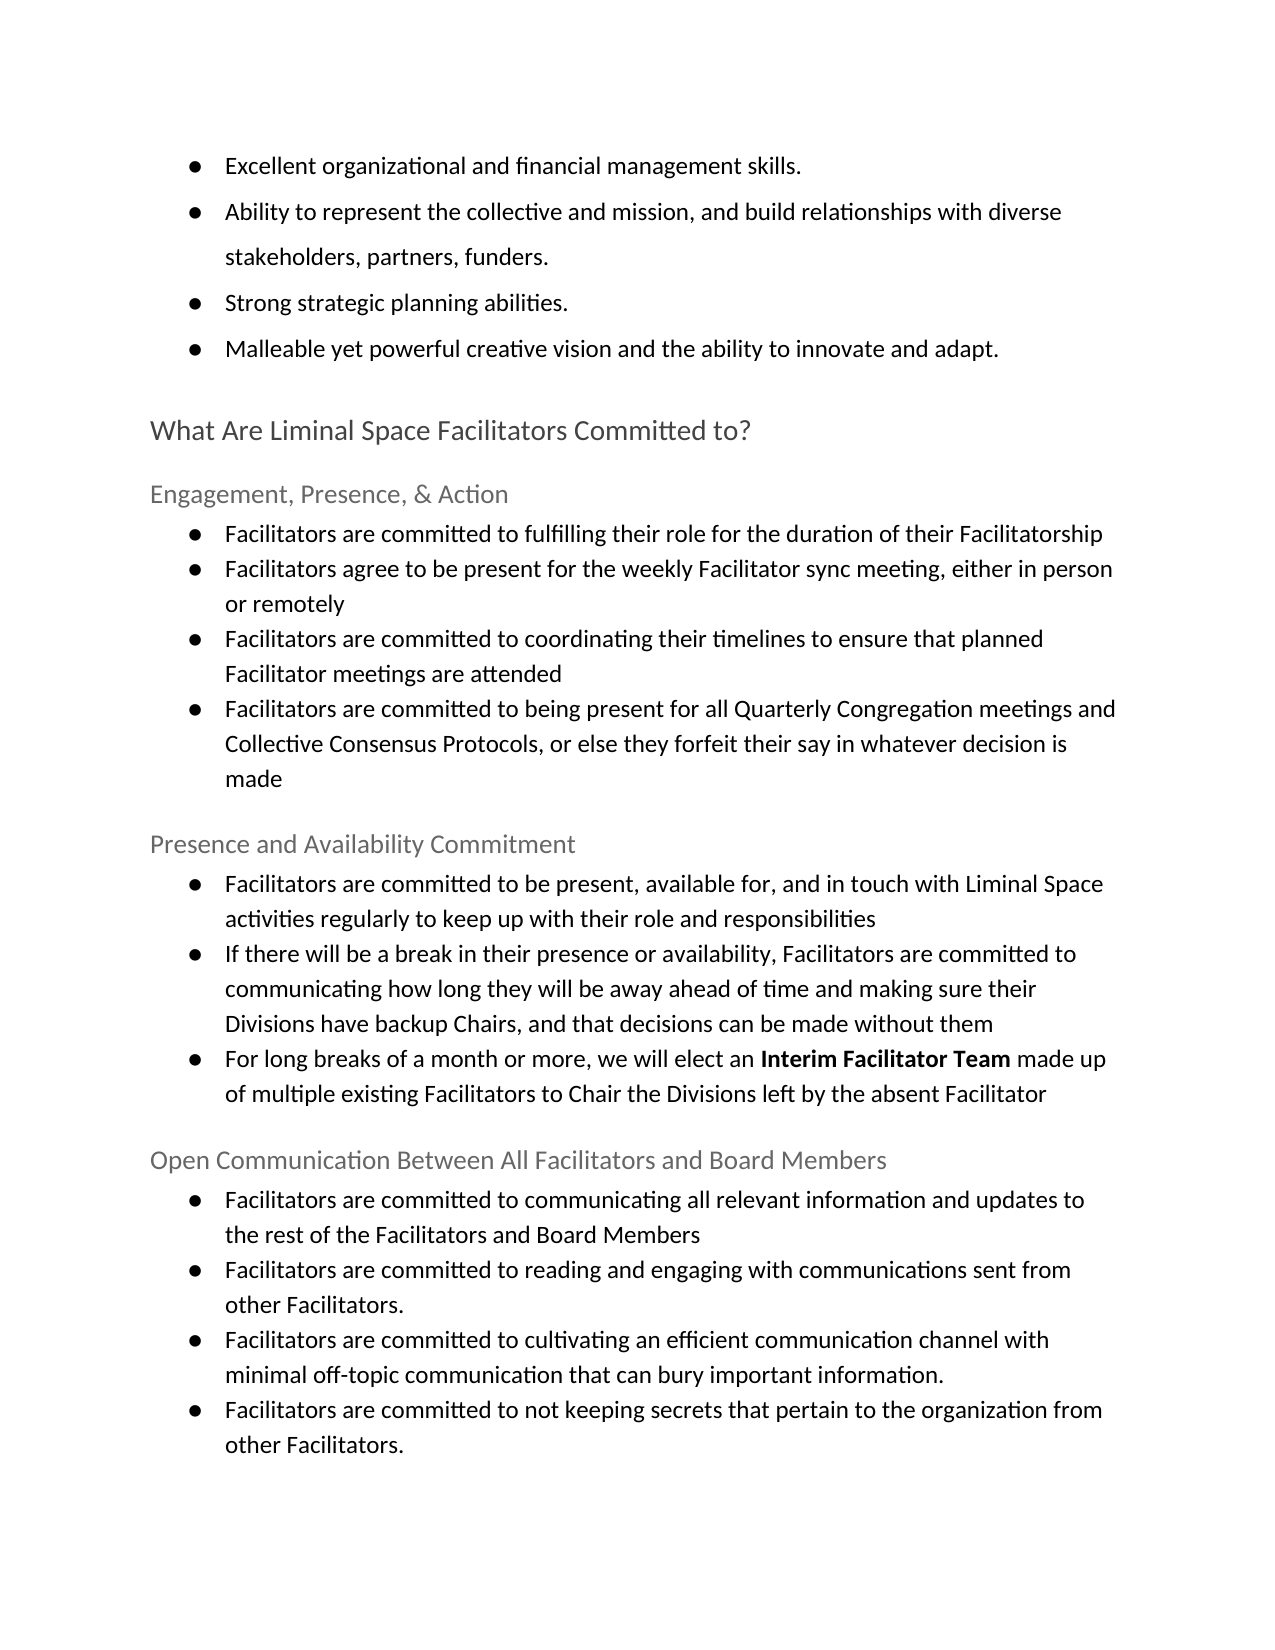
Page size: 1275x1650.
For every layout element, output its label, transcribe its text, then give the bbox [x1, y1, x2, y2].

subtitle What Are Liminal Space Facilitators Committed to? [150, 412, 1125, 448]
list Excellent organizational and financial management skills. [187, 150, 1125, 181]
list Facilitators are committed to coordinating their timelines to ensure that planned Facilitator meetings are attended [187, 623, 1125, 689]
list Facilitators are committed to cultivating an efficient communication channel with minimal off-topic communication that can bury important information. [187, 1324, 1125, 1390]
list Facilitators are committed to fulfilling their role for the duration of their Facilitatorship [187, 518, 1125, 549]
list Facilitators are committed to be present, available for, and in touch with Liminal Space activities regularly to keep up with their role and responsibilities [187, 869, 1125, 934]
list Ability to represent the collective and mission, and build relationships with diverse stakeholders, partners, funders. [187, 196, 1125, 272]
list Malleable yet powerful creative vision and the ability to innovate and adapt. [187, 333, 1125, 363]
subtitle Open Communication Between All Facilitators and Board Members [150, 1143, 1125, 1176]
list If there will be a break in their presence or availability, Facilitators are committed to communicating how long they will be away ahead of time and making sure their Divisions have backup Chairs, and that decisions can be made without them [187, 939, 1125, 1039]
list Strong strategic planning abilities. [187, 287, 1125, 318]
list Facilitators are committed to being present for all Quarterly Congregation meetings and Collective Consensus Protocols, or else they forfeit their say in whatever decision is made [187, 693, 1125, 794]
list For long breaks of a month or more, we will elect an Interim Facilitator Team made up of multiple existing Facilitators to Chair the Divisions left by the absent Facilitator [187, 1044, 1125, 1109]
subtitle Presence and Availability Commitment [150, 827, 1125, 860]
list Facilitators are committed to not keeping secrets that pertain to the organization from other Facilitators. [187, 1394, 1125, 1460]
list Facilitators are committed to communicating all relevant information and updates to the rest of the Facilitators and Board Members [187, 1184, 1125, 1250]
list Facilitators are committed to reading and engaging with communications sent from other Facilitators. [187, 1254, 1125, 1320]
list Facilitators agree to be present for the weekly Facilitator sync meeting, either in person or remotely [187, 553, 1125, 619]
subtitle Engagement, Presence, & Action [150, 477, 1125, 510]
